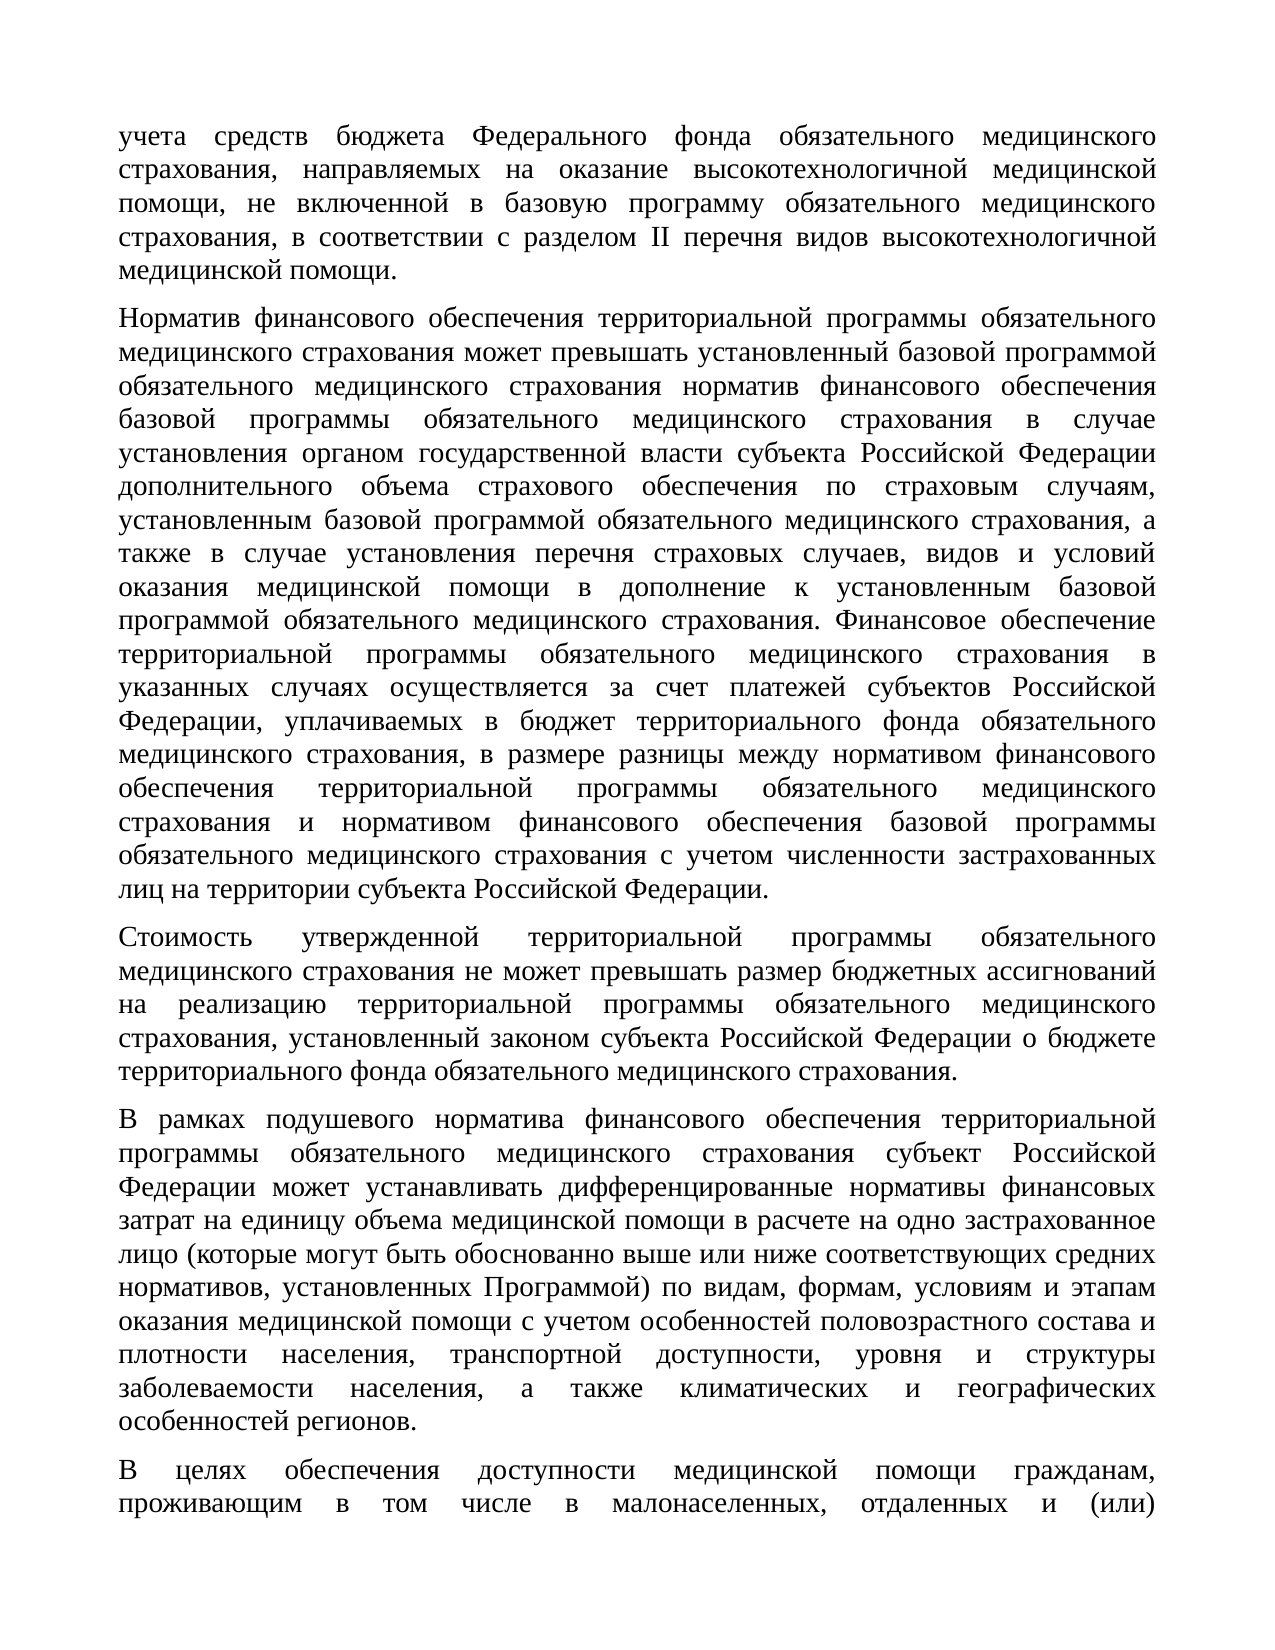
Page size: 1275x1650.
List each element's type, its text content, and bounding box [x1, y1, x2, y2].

text Норматив финансового обеспечения территориальной программы обязательного медицинского страхования может превышать установленный базовой программой обязательного медицинского страхования норматив финансового обеспечения базовой программы обязательного медицинского страхования в случае установления органом государственной власти субъекта Российской Федерации дополнительного объема страхового обеспечения по страховым случаям, установленным базовой программой обязательного медицинского страхования, а также в случае установления перечня страховых случаев, видов и условий оказания медицинской помощи в дополнение к установленным базовой программой обязательного медицинского страхования. Финансовое обеспечение территориальной программы обязательного медицинского страхования в указанных случаях осуществляется за счет платежей субъектов Российской Федерации, уплачиваемых в бюджет территориального фонда обязательного медицинского страхования, в размере разницы между нормативом финансового обеспечения территориальной программы обязательного медицинского страхования и нормативом финансового обеспечения базовой программы обязательного медицинского страхования с учетом численности застрахованных лиц на территории субъекта Российской Федерации. [118, 301, 1157, 904]
text В рамках подушевого норматива финансового обеспечения территориальной программы обязательного медицинского страхования субъект Российской Федерации может устанавливать дифференцированные нормативы финансовых затрат на единицу объема медицинской помощи в расчете на одно застрахованное лицо (которые могут быть обоснованно выше или ниже соответствующих средних нормативов, установленных Программой) по видам, формам, условиям и этапам оказания медицинской помощи с учетом особенностей половозрастного состава и плотности населения, транспортной доступности, уровня и структуры заболеваемости населения, а также климатических и географических особенностей регионов. [118, 1102, 1157, 1437]
text Стоимость утвержденной территориальной программы обязательного медицинского страхования не может превышать размер бюджетных ассигнований на реализацию территориальной программы обязательного медицинского страхования, установленный законом субъекта Российской Федерации о бюджете территориального фонда обязательного медицинского страхования. [118, 919, 1157, 1087]
text В целях обеспечения доступности медицинской помощи гражданам, проживающим в том числе в малонаселенных, отдаленных и (или) [118, 1452, 1157, 1519]
text учета средств бюджета Федерального фонда обязательного медицинского страхования, направляемых на оказание высокотехнологичной медицинской помощи, не включенной в базовую программу обязательного медицинского страхования, в соответствии с разделом II перечня видов высокотехнологичной медицинской помощи. [118, 118, 1157, 286]
